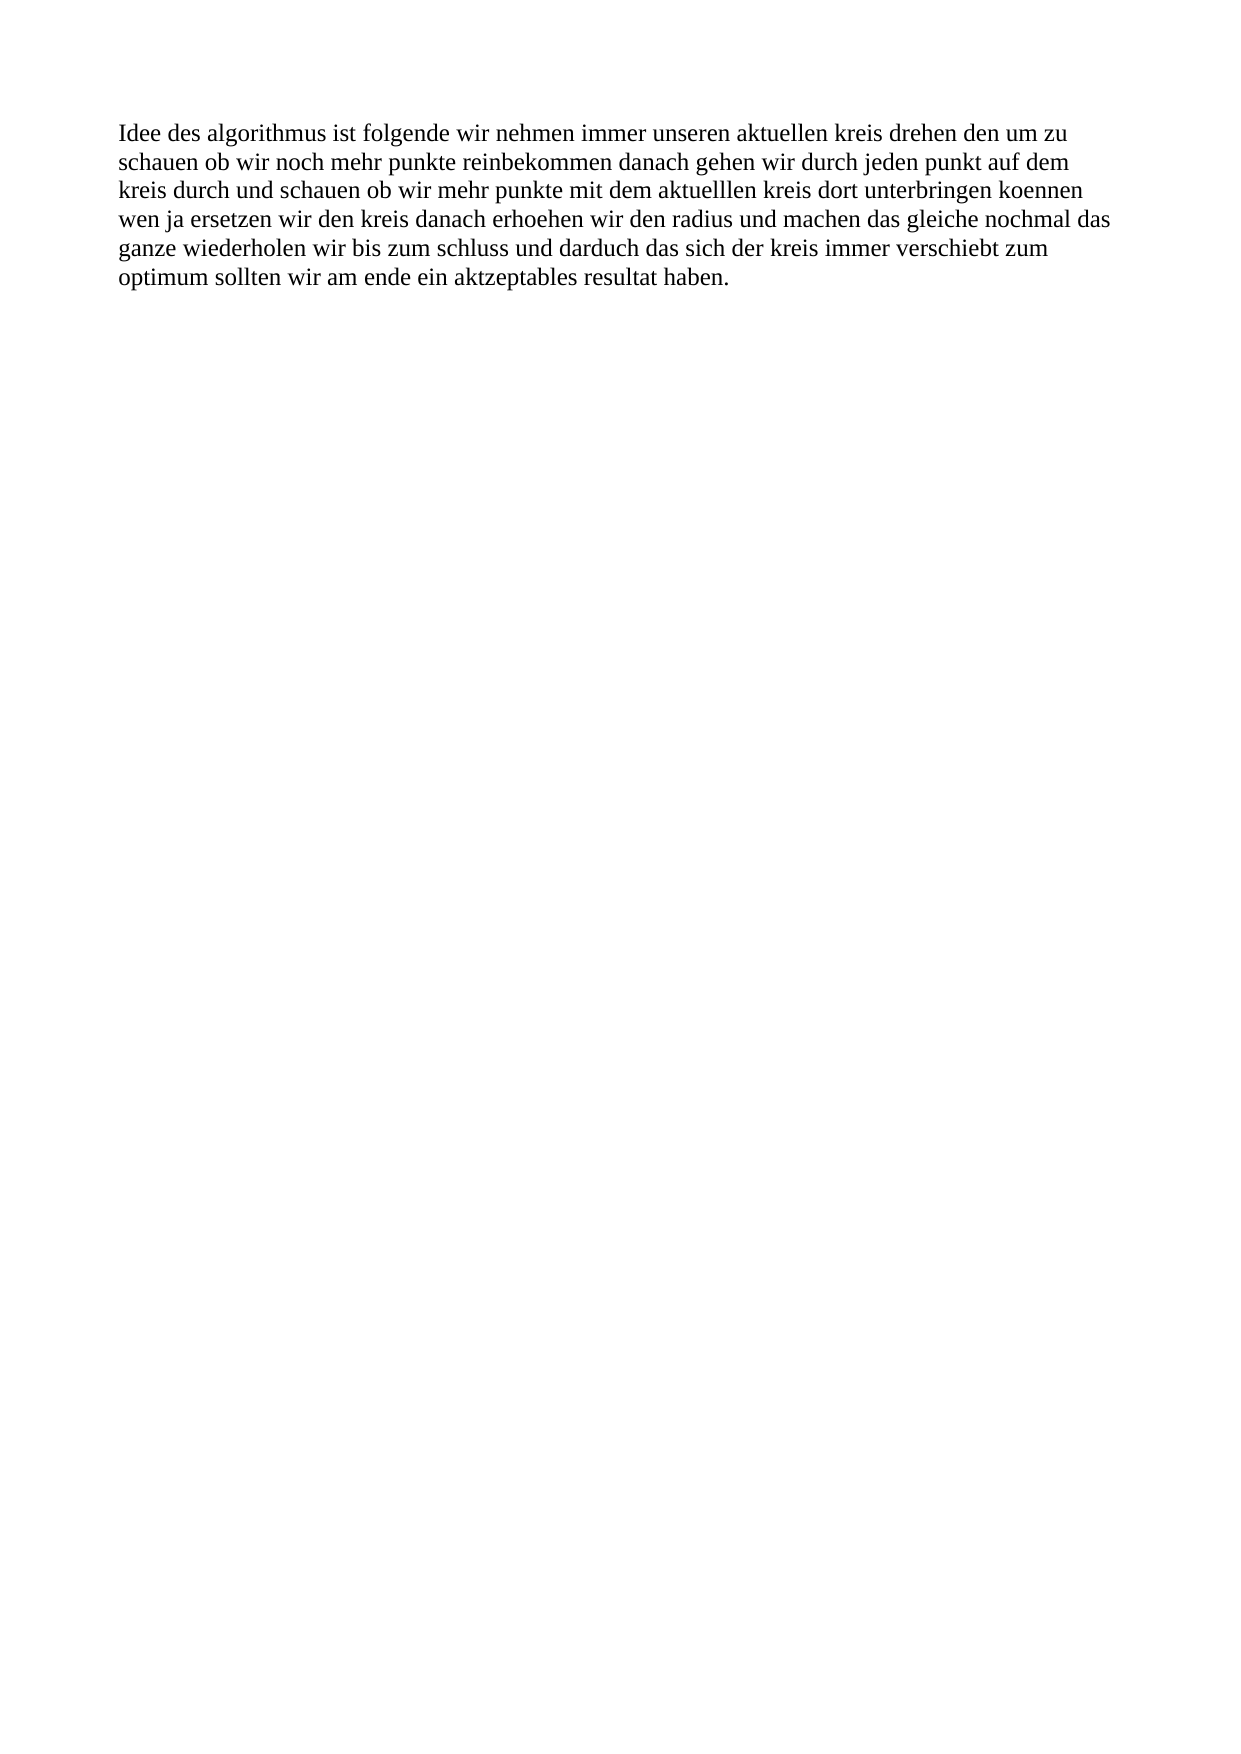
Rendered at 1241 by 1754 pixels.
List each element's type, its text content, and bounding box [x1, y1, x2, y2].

text Idee des algorithmus ist folgende wir nehmen immer unseren aktuellen kreis drehen den um zu schauen ob wir noch mehr punkte reinbekommen danach gehen wir durch jeden punkt auf dem kreis durch und schauen ob wir mehr punkte mit dem aktuelllen kreis dort unterbringen koennen wen ja ersetzen wir den kreis danach erhoehen wir den radius und machen das gleiche nochmal das ganze wiederholen wir bis zum schluss und darduch das sich der kreis immer verschiebt zum optimum sollten wir am ende ein aktzeptables resultat haben. [118, 118, 1122, 291]
